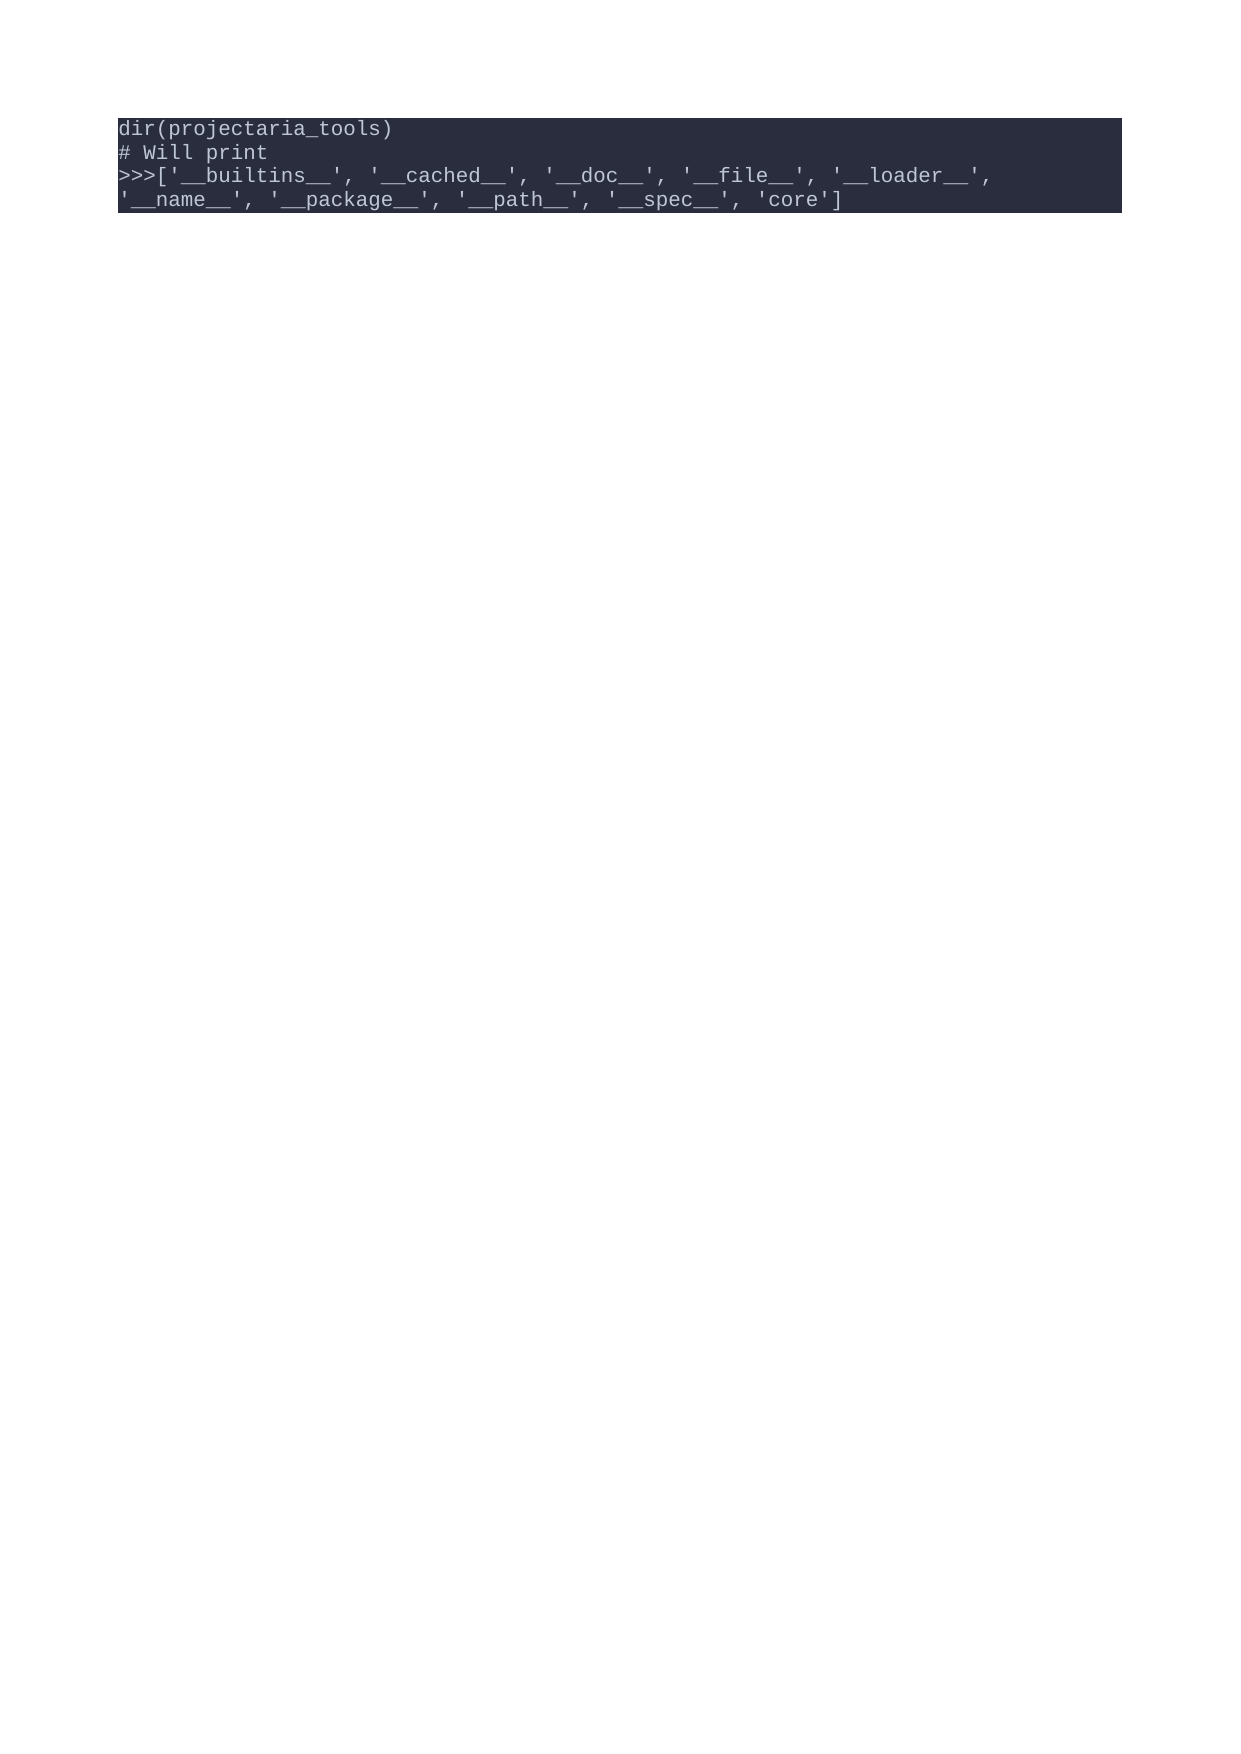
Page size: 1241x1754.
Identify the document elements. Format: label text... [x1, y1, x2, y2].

text >>>['__builtins__', '__cached__', '__doc__', '__file__', '__loader__', '__name__', '__package__', '__path__', '__spec__', 'core'] [118, 165, 1122, 213]
text dir(projectaria_tools) [118, 118, 1122, 142]
text # Will print [118, 142, 1122, 165]
